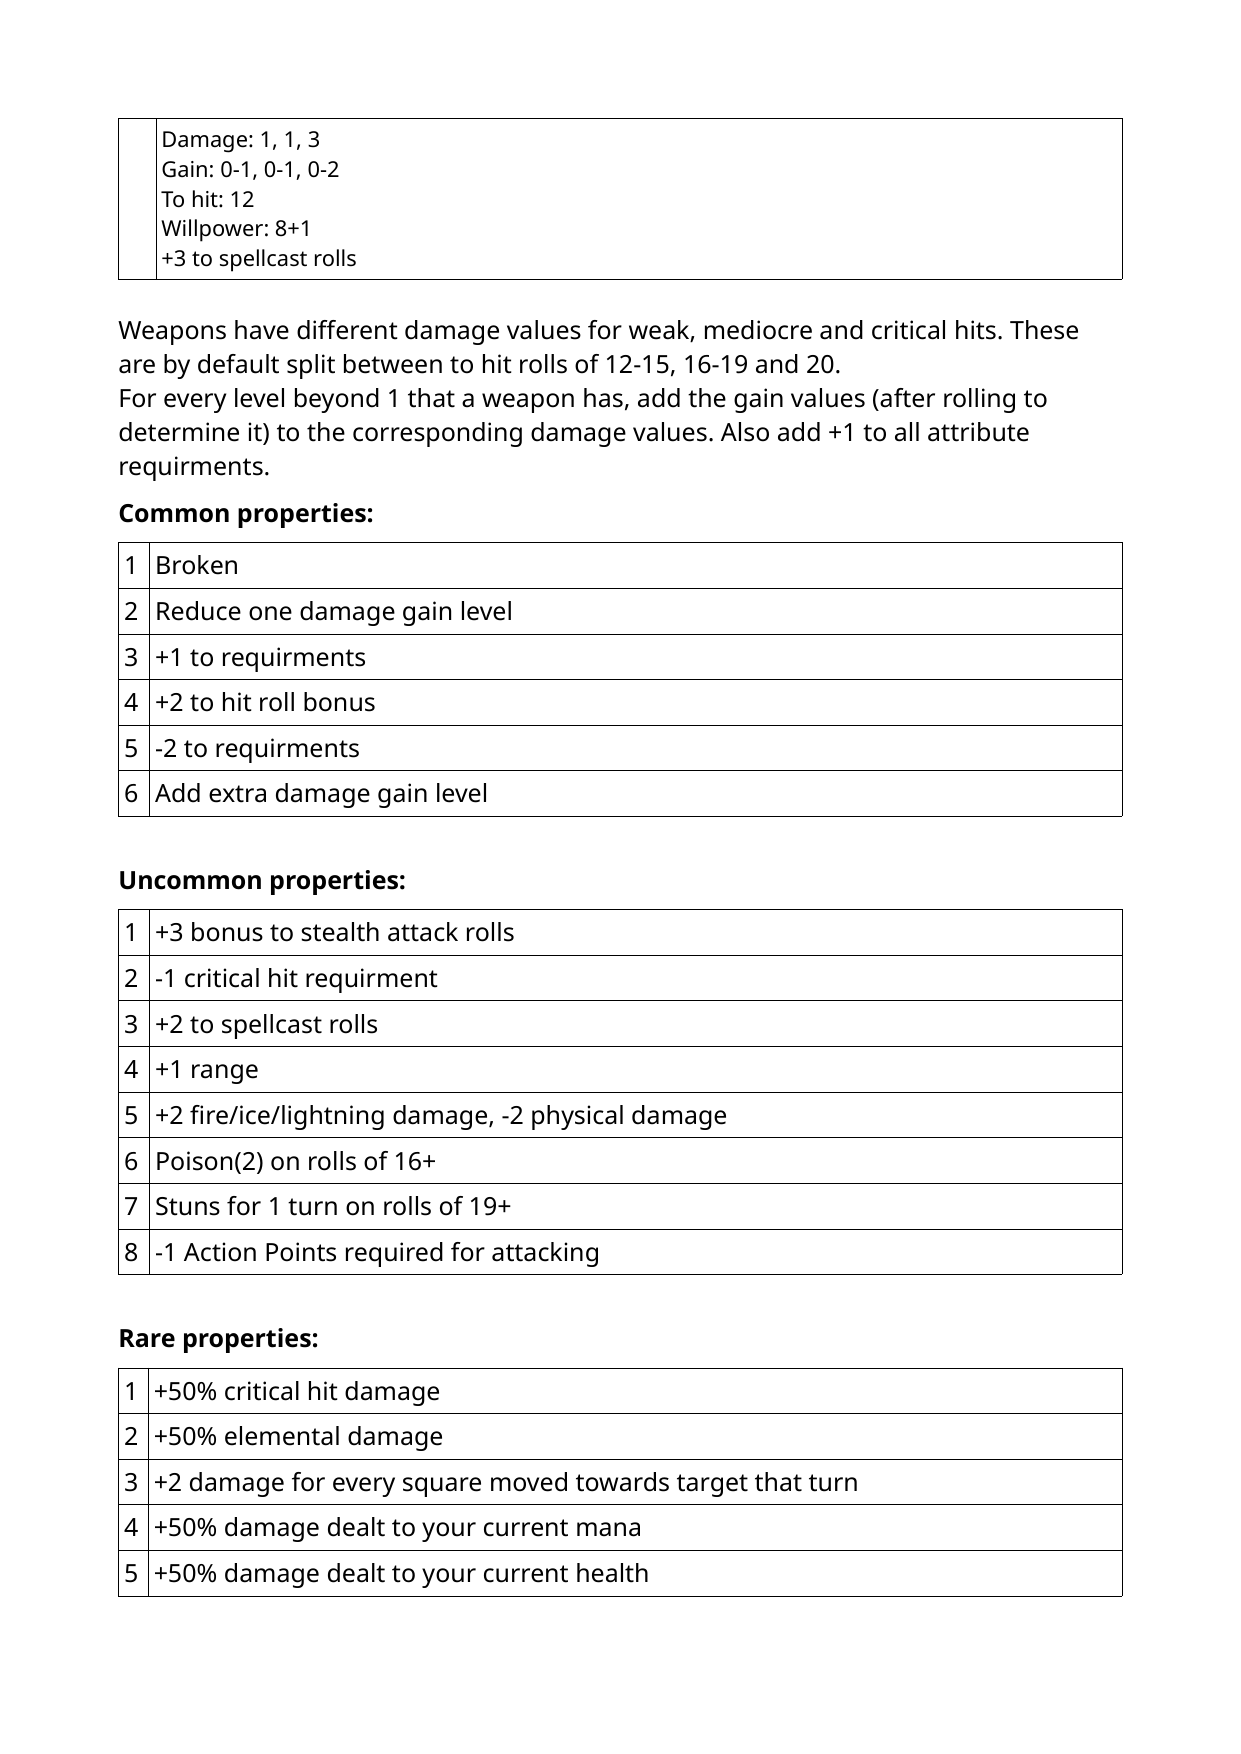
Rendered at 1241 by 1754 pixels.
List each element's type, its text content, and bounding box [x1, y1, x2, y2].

table_cell 6 [119, 1138, 149, 1183]
table_cell +2 fire/ice/lightning damage, -2 physical damage [150, 1093, 1122, 1137]
table_cell 3 [119, 635, 149, 679]
table_cell 2 [119, 956, 149, 1000]
table_header Broken [150, 543, 1122, 588]
table_cell -1 Action Points required for attacking [150, 1230, 1122, 1274]
text Rare properties: [118, 1321, 1122, 1355]
table_cell Add extra damage gain level [150, 771, 1122, 816]
table_header 1 [119, 543, 149, 588]
table_cell Reduce one damage gain level [150, 589, 1122, 633]
text Weapons have different damage values for weak, mediocre and critical hits. These are by default split between to hit rolls of 12-15, 16-19 and 20. [118, 313, 1122, 381]
table_cell 6 [119, 771, 149, 816]
table_cell +1 to requirments [150, 635, 1122, 679]
table_cell +2 to spellcast rolls [150, 1001, 1122, 1046]
table_cell 3 [119, 1460, 148, 1504]
text For every level beyond 1 that a weapon has, add the gain values (after rolling to determine it) to the corresponding damage values. Also add +1 to all attribute requirments. [118, 381, 1122, 483]
table_cell Poison(2) on rolls of 16+ [150, 1138, 1122, 1183]
table_cell 5 [119, 726, 149, 770]
table_cell 8 [119, 1230, 149, 1274]
table_cell -1 critical hit requirment [150, 956, 1122, 1000]
table_header 1 [119, 1369, 148, 1413]
text Common properties: [118, 496, 1122, 530]
table_cell Damage: 1, 1, 3 Gain: 0-1, 0-1, 0-2 To hit: 12 Willpower: 8+1 +3 to spellcast rolls [157, 119, 1122, 279]
table_cell Stuns for 1 turn on rolls of 19+ [150, 1184, 1122, 1228]
table_cell +2 damage for every square moved towards target that turn [149, 1460, 1122, 1504]
table_cell 3 [119, 1001, 149, 1046]
text Uncommon properties: [118, 863, 1122, 897]
table_cell 4 [119, 1047, 149, 1092]
table_cell +50% damage dealt to your current health [149, 1551, 1122, 1596]
table_cell +50% damage dealt to your current mana [149, 1505, 1122, 1550]
table_cell 4 [119, 1505, 148, 1550]
table_cell 2 [119, 589, 149, 633]
table_header +50% critical hit damage [149, 1369, 1122, 1413]
table_cell [119, 119, 156, 279]
table_cell 2 [119, 1414, 148, 1459]
table_cell 7 [119, 1184, 149, 1228]
table_header +3 bonus to stealth attack rolls [150, 910, 1122, 955]
table_cell -2 to requirments [150, 726, 1122, 770]
table_header 1 [119, 910, 149, 955]
table_cell +2 to hit roll bonus [150, 680, 1122, 725]
table_cell 5 [119, 1093, 149, 1137]
table_cell +50% elemental damage [149, 1414, 1122, 1459]
table_cell 5 [119, 1551, 148, 1596]
table_cell 4 [119, 680, 149, 725]
table_cell +1 range [150, 1047, 1122, 1092]
